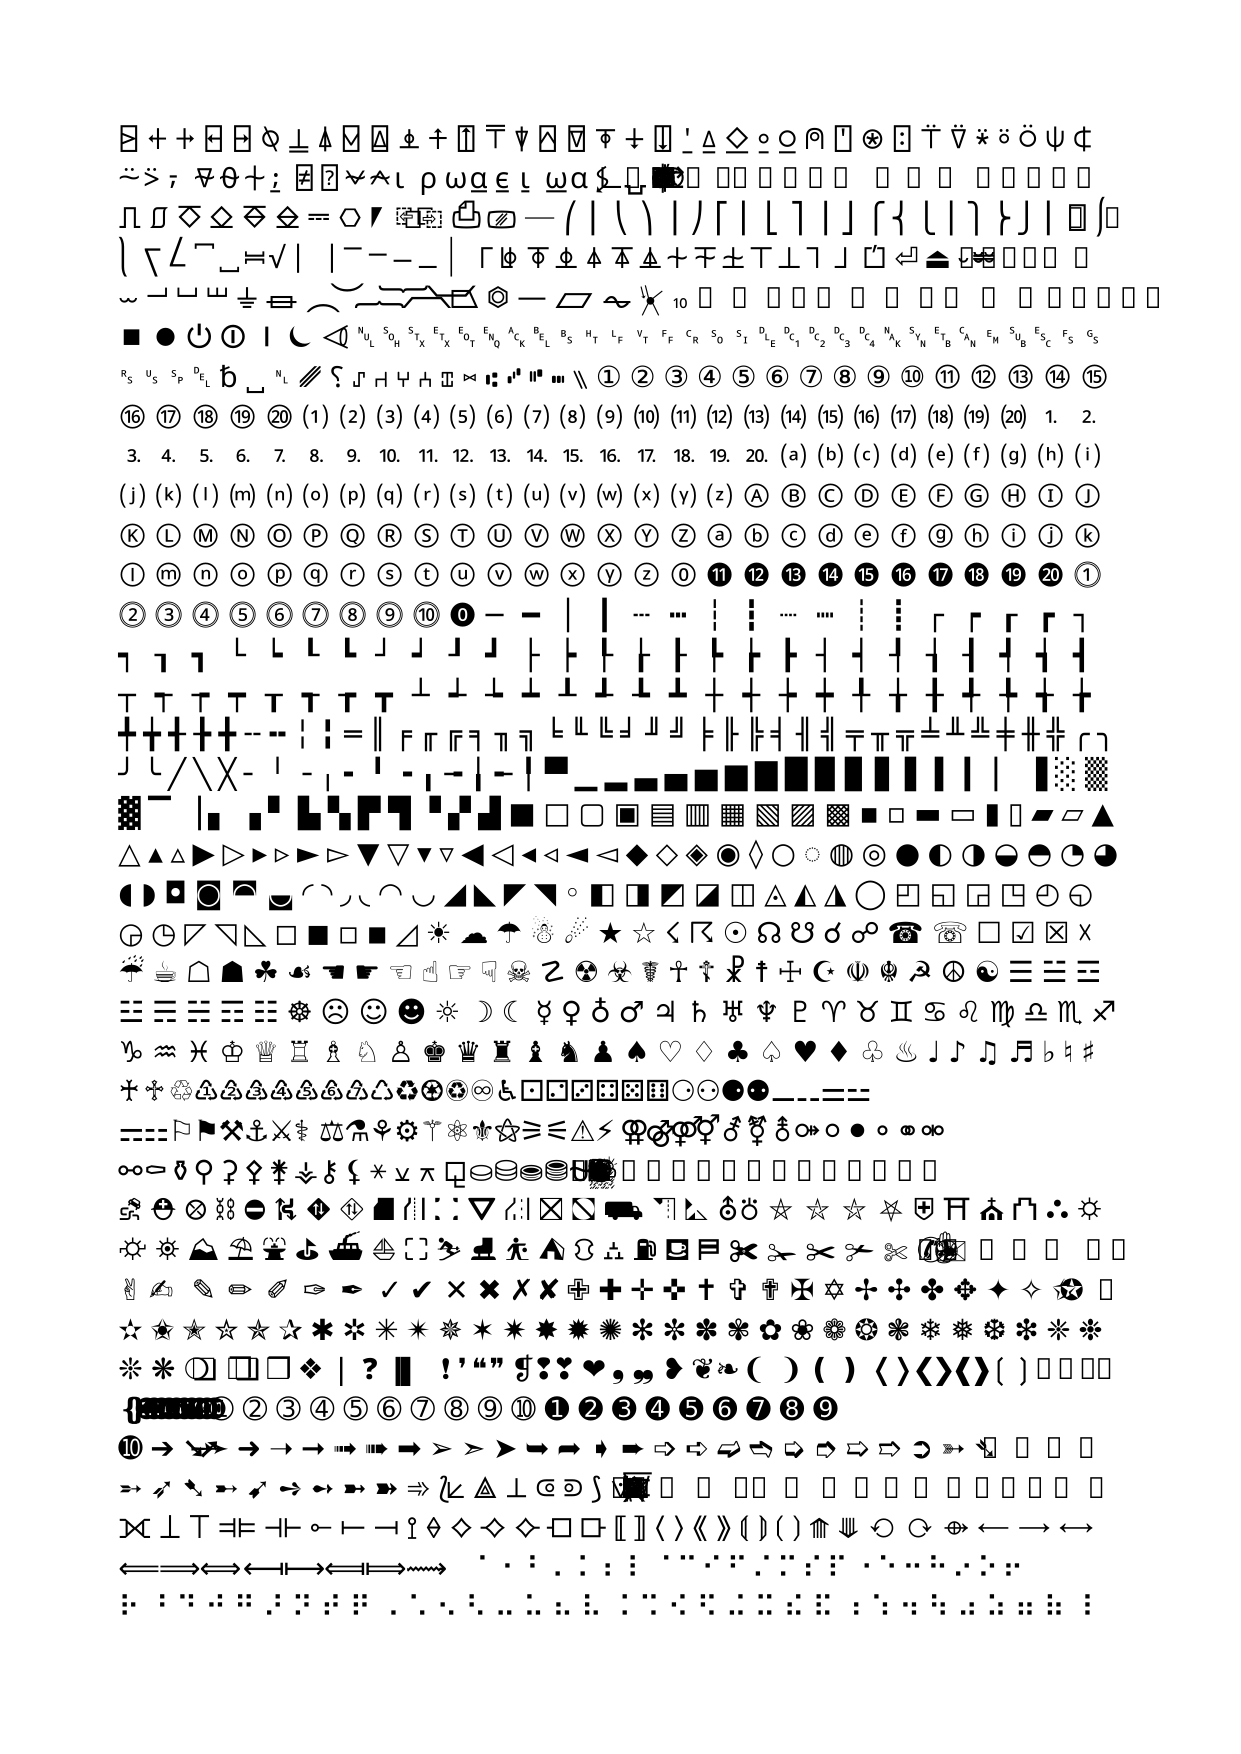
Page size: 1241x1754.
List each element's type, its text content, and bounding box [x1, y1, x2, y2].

text ! " # $ % & ' ( ) * + , - . / 0 1 2 3 4 5 6 7 8 9 : ; < = > ? @ A B C D E F G H I J K L M N O P Q R S T U V W X Y Z [ \ ] ^ _ ` a b c d e f g h i j k l m n o p q r s t u v w x y z { | } ~ ¡ ¢ £ ¤ ¥ ¦ § ¨ © ª « ¬ ® ¯ ° ± ² ³ ´ µ ¶ • ¸ ¹ º » ¼ ½ ¾ ¿ À Á Â Ã Ä Å Æ Ç È É Ê Ë Ì Í Î Ï Ð Ñ Ò Ó Ô Õ Ö × Ø Ù Ú Û Ü Ý Þ ß à á â ã ä å æ ç è é ê ë ì í î ï ð ñ ò ó ô õ ö ÷ ø ù ú û ü ý þ ÿ Ā ā Ă ă Ą ą Ć ć Ĉ ĉ Ċ ċ Č č Ď ď Đ đ Ē ē Ĕ ĕ Ė ė Ę ę Ě ě Ĝ ĝ Ğ ğ Ġ ġ Ģ ģ Ĥ ĥ Ħ ħ Ĩ ĩ Ī ī Ĭ ĭ Į į İ ı Ĳ ĳ Ĵ ĵ Ķ ķ ĸ Ĺ ĺ Ļ ļ Ľ ľ Ŀ ŀ Ł ł Ń ń Ņ ņ Ň ň ŉ Ŋ ŋ Ō ō Ŏ ŏ Ő ő Œ œ Ŕ ŕ Ŗ ŗ Ř ř Ś ś Ŝ ŝ Ş ş Š š Ţ ţ Ť ť Ŧ ŧ Ũ ũ Ū ū Ŭ ŭ Ů ů Ű ű Ų ų Ŵ ŵ Ŷ ŷ Ÿ Ź ź Ż ż Ž ž ſ ƀ Ɓ Ƃ ƃ Ƅ ƅ Ɔ Ƈ ƈ Ɖ Ɗ Ƌ ƌ ƍ Ǝ Ə Ɛ Ƒ ƒ Ɠ Ɣ ƕ Ɩ Ɨ Ƙ ƙ ƚ ƛ Ɯ Ɲ ƞ Ɵ Ơ ơ Ƣ ƣ Ƥ ƥ Ʀ Ƨ ƨ Ʃ ƪ ƫ Ƭ ƭ Ʈ Ư ư Ʊ Ʋ Ƴ ƴ Ƶ ƶ Ʒ Ƹ ƹ ƺ ƻ Ƽ ƽ ƾ ƿ ǀ ǁ ǂ ǃ Ǆ ǅ ǆ Ǉ ǈ ǉ Ǌ ǋ ǌ Ǎ ǎ Ǐ ǐ Ǒ ǒ Ǔ ǔ Ǖ ǖ Ǘ ǘ Ǚ ǚ Ǜ ǜ ǝ Ǟ ǟ Ǡ ǡ Ǣ ǣ Ǥ ǥ Ǧ ǧ Ǩ ǩ Ǫ ǫ Ǭ ǭ Ǯ ǯ ǰ Ǳ ǲ ǳ Ǵ ǵ Ƕ Ƿ Ǹ ǹ Ǻ ǻ Ǽ ǽ Ǿ ǿ Ȁ ȁ Ȃ ȃ Ȅ ȅ Ȇ ȇ Ȉ ȉ Ȋ ȋ Ȍ ȍ Ȏ ȏ Ȑ ȑ Ȓ ȓ Ȕ ȕ Ȗ ȗ Ș ș Ț ț Ȝ ȝ Ȟ ȟ Ƞ ȡ Ȣ ȣ Ȥ ȥ Ȧ ȧ Ȩ ȩ Ȫ ȫ Ȭ ȭ Ȯ ȯ Ȱ ȱ Ȳ ȳ ȴ ȵ ȶ ȷ ȸ ȹ Ⱥ Ȼ ȼ Ƚ Ⱦ ȿ ɀ Ɂ ɂ Ƀ Ʉ Ʌ Ɇ ɇ Ɉ ɉ Ɋ ɋ Ɍ ɍ Ɏ ɏ ɐ ɑ ɒ ɓ ɔ ɕ ɖ ɗ ɘ ə ɚ ɛ ɜ ɝ ɞ ɟ ɠ ɡ ɢ ɣ ɤ ɥ ɦ ɧ ɨ ɩ ɪ ɫ ɬ ɭ ɮ ɯ ɰ ɱ ɲ ɳ ɴ ɵ ɶ ɷ ɸ ɹ ɺ ɻ ɼ ɽ ɾ ɿ ʀ ʁ ʂ ʃ ʄ ʅ ʆ ʇ ʈ ʉ ʊ ʋ ʌ ʍ ʎ ʏ ʐ ʑ ʒ ʓ ʔ ʕ ʖ ʗ ʘ ʙ ʚ ʛ ʜ ʝ ʞ ʟ ʠ ʡ ʢ ʣ ʤ ʥ ʦ ʧ ʨ ʩ ʪ ʫ ʬ ʭ ʮ ʯ ʰ ʱ ʲ ʳ ʴ ʵ ʶ ʷ ʸ ʹ ʺ ʻ ʼ ʽ ʾ ʿ ˀ ˁ ˂ ˃ ˄ ˅ ˆ ˇ ˈ ˉ ˊ ˋ ˌ ˍ ˎ ˏ ː ˑ ˒ ˓ ˔ ˕ ˖ ˗ ˘ ˙ ˚ ˛ ˜ ˝ ˞ ˟ ˠ ˡ ˢ ˣ ˤ ˥ ˦ ˧ ˨ ˩ ˪ ˫ ˬ ˭ ˮ ˯ ˰ ˱ ˲ ˳ ˴ ˵ ˶ ˷ ˸ ˹ ˺ ˻ ˼ ˽ ˾ ˿ ◌‍̀ ◌‍́ ◌‍̂ ◌‍̃ ◌‍̄ ◌‍̅ ◌‍̆ ◌‍̇ ◌‍̈ ◌‍̉ ◌‍̊ ◌‍̋ ◌‍̌ ◌‍̍ ◌‍̎ ◌‍̏ ◌‍̐ ◌‍̑ ◌‍̒ ◌‍̓ ◌‍̔ ◌‍̕ ◌‍̖ ◌‍̗ ◌‍̘ ◌‍̙ ◌‍̚ ◌‍̛ ◌‍̜ ◌‍̝ ◌‍̞ ◌‍̟ ◌‍̠ ◌‍̡ ◌‍̢ ◌‍̣ ◌‍̤ ◌‍̥ ◌‍̦ ◌‍̧ ◌‍̨ ◌‍̩ ◌‍̪ ◌‍̫ ◌‍̬ ◌‍̭ ◌‍̮ ◌‍̯ ◌‍̰ ◌‍̱ ◌‍̲ ◌‍̳ ◌‍̴ ◌‍̵ ◌‍̶ ◌‍̷ ◌‍̸ ◌‍̹ ◌‍̺ ◌‍̻ ◌‍̼ ◌‍̽ ◌‍̾ ◌‍̿ ◌‍̀ ◌‍́ ◌‍͂ ◌‍̓ ◌‍̈́ ◌‍ͅ ◌‍͆ ◌‍͇ ◌‍͈ ◌‍͉ ◌‍͊ ◌‍͋ ◌‍͌ ◌‍͍ ◌‍͎ 󰍏 ◌‍͐ ◌‍͑ ◌‍͒ ◌‍͓ ◌‍͔ ◌‍͕ ◌‍͖ ◌‍͗ ◌‍͘ ◌‍͙ ◌‍͚ ◌‍͛ ◌‍͜‍◌ ◌‍͝‍◌ ◌‍͞‍◌ ◌‍͟‍◌ ◌‍͠‍◌ ◌‍͡‍◌ ◌‍͢‍◌ ◌‍ͣ ◌‍ͤ ◌‍ͥ ◌‍ͦ ◌‍ͧ ◌‍ͨ ◌‍ͩ ◌‍ͪ ◌‍ͫ ◌‍ͬ ◌‍ͭ ◌‍ͮ ◌‍ͯ Ͱ ͱ Ͳ ͳ ʹ ͵ Ͷ ͷ ͺ ͻ ͼ ͽ ; Ϳ ΄ ΅ Ά · Έ Ή Ί Ό Ύ Ώ ΐ Α Β Γ Δ Ε Ζ Η Θ Ι Κ Λ Μ Ν Ξ Ο Π Ρ Σ Τ Υ Φ Χ Ψ Ω Ϊ Ϋ ά έ ή ί ΰ α β γ δ ε ζ η θ ι κ λ μ ν ξ ο π ρ ς σ τ υ φ χ ψ ω ϊ ϋ ό ύ ώ Ϗ ϐ ϑ ϒ ϓ ϔ ϕ ϖ ϗ Ϙ ϙ Ϛ ϛ Ϝ ϝ Ϟ ϟ Ϡ ϡ Ϣ ϣ Ϥ ϥ Ϧ ϧ Ϩ ϩ Ϫ ϫ Ϭ ϭ Ϯ ϯ ϰ ϱ ϲ ϳ ϴ ϵ ϶ Ϸ ϸ Ϲ Ϻ ϻ ϼ Ͻ Ͼ Ͽ Ѐ Ё Ђ Ѓ Є Ѕ І Ї Ј Љ Њ Ћ Ќ Ѝ Ў Џ А Б В Г Д Е Ж З И Й К Л М Н О П Р С Т У Ф Х Ц Ч Ш Щ Ъ Ы Ь Э Ю Я а б в г д е ж з и й к л м н о п р с т у ф х ц ч ш щ ъ ы ь э ю я ѐ ё ђ ѓ є ѕ і ї ј љ њ ћ ќ ѝ ў џ Ѡ ѡ Ѣ ѣ Ѥ ѥ Ѧ ѧ Ѩ ѩ Ѫ ѫ Ѭ ѭ Ѯ ѯ Ѱ ѱ Ѳ ѳ Ѵ ѵ Ѷ ѷ Ѹ ѹ Ѻ ѻ Ѽ ѽ Ѿ ѿ Ҁ ҁ ҂ ◌‍҃ ◌‍҄ ◌‍҅ ◌‍҆ ◌‍҇ ‍◌‍҈‍ ‍◌‍҉‍ Ҋ ҋ Ҍ ҍ Ҏ ҏ Ґ ґ Ғ ғ Ҕ ҕ Җ җ Ҙ ҙ Қ қ Ҝ ҝ Ҟ ҟ Ҡ ҡ Ң ң Ҥ ҥ Ҧ ҧ Ҩ ҩ Ҫ ҫ Ҭ ҭ Ү ү Ұ ұ Ҳ ҳ Ҵ ҵ Ҷ ҷ Ҹ ҹ Һ һ Ҽ ҽ Ҿ ҿ Ӏ Ӂ ӂ Ӄ ӄ Ӆ ӆ Ӈ ӈ Ӊ ӊ Ӌ ӌ Ӎ ӎ ӏ Ӑ ӑ Ӓ ӓ Ӕ ӕ Ӗ ӗ Ә ә Ӛ ӛ Ӝ ӝ Ӟ ӟ Ӡ ӡ Ӣ ӣ Ӥ ӥ Ӧ ӧ Ө ө Ӫ ӫ Ӭ ӭ Ӯ ӯ Ӱ ӱ Ӳ ӳ Ӵ ӵ Ӷ ӷ Ӹ ӹ Ӻ ӻ Ӽ ӽ Ӿ ӿ Ԁ ԁ Ԃ ԃ Ԅ ԅ Ԇ ԇ Ԉ ԉ Ԋ ԋ Ԍ ԍ Ԏ ԏ Ԑ ԑ Ԓ ԓ Ԕ ԕ Ԗ ԗ Ԙ ԙ Ԛ ԛ Ԝ ԝ Ԟ ԟ Ԡ ԡ Ԣ ԣ Ԥ ԥ Ԧ ԧ Ԩ ԩ Ԫ ԫ Ԭ ԭ Ԯ ԯ ۰ ۱ ۲ ۳ ۴ ۵ ۶ ۷ ۸ ۹ ◌‍᪰ ◌‍᪱ ◌‍᪲ ◌‍᪳ ◌‍᪴ ◌‍᪵ ◌‍᪶ ◌‍᪷ ◌‍᪸ ◌‍᪹ ◌‍᪺ ◌‍᪻ ‍◌‍᪼‍ ◌‍᪽ ‍◌‍᪾‍ ᲀ ᲁ ᲂ ᲃ ᲄ ᲅ ᲆ ᲇ ᲈ ᴀ ᴁ ᴂ ᴃ ᴄ ᴅ ᴆ ᴇ ᴈ ᴉ ᴊ ᴋ ᴌ ᴍ ᴎ ᴏ ᴐ ᴑ ᴒ ᴓ ᴔ ᴕ ᴖ ᴗ ᴘ ᴙ ᴚ ᴛ ᴜ ᴝ ᴞ ᴟ ᴠ ᴡ ᴢ ᴣ ᴤ ᴥ ᴦ ᴧ ᴨ ᴩ ᴪ ᴫ ᴬ ᴭ ᴮ ᴯ ᴰ ᴱ ᴲ ᴳ ᴴ ᴵ ᴶ ᴷ ᴸ ᴹ ᴺ ᴻ ᴼ ᴽ ᴾ ᴿ ᵀ ᵁ ᵂ ᵃ ᵄ ᵅ ᵆ ᵇ ᵈ ᵉ ᵊ ᵋ ᵌ ᵍ ᵎ ᵏ ᵐ ᵑ ᵒ ᵓ ᵔ ᵕ ᵖ ᵗ ᵘ ᵙ ᵚ ᵛ ᵜ ᵝ ᵞ ᵟ ᵠ ᵡ ᵢ ᵣ ᵤ ᵥ ᵦ ᵧ ᵨ ᵩ ᵪ ᵫ ᵬ ᵭ ᵮ ᵯ ᵰ ᵱ ᵲ ᵳ ᵴ ᵵ ᵶ ᵷ ᵸ ᵹ ᵺ ᵻ ᵼ ᵽ ᵾ ᵿ ᶀ ᶁ ᶂ ᶃ ᶄ ᶅ ᶆ ᶇ ᶈ ᶉ ᶊ ᶋ ᶌ ᶍ ᶎ ᶏ ᶐ ᶑ ᶒ ᶓ ᶔ ᶕ ᶖ ᶗ ᶘ ᶙ ᶚ ᶛ ᶜ ᶝ ᶞ ᶟ ᶠ ᶡ ᶢ ᶣ ᶤ ᶥ ᶦ ᶧ ᶨ ᶩ ᶪ ᶫ ᶬ ᶭ ᶮ ᶯ ᶰ ᶱ ᶲ ᶳ ᶴ ᶵ ᶶ ᶷ ᶸ ᶹ ᶺ ᶻ ᶼ ᶽ ᶾ ᶿ ◌‍᷀ ◌‍᷁ ◌‍᷂ ◌‍᷃ ◌‍᷄ ◌‍᷅ ◌‍᷆ ◌‍᷇ ◌‍᷈ ◌‍᷉ ◌‍᷊ ◌‍᷋ ◌‍᷌ ◌‍᷍‍◌ ◌‍᷎ ◌‍᷏ ◌‍᷐ ◌‍᷑ ◌‍᷒ ◌‍ᷓ ◌‍ᷔ ◌‍ᷕ ◌‍ᷖ ◌‍ᷗ ◌‍ᷘ ◌‍ᷙ ◌‍ᷚ ◌‍ᷛ ◌‍ᷜ ◌‍ᷝ ◌‍ᷞ ◌‍ᷟ ◌‍ᷠ ◌‍ᷡ ◌‍ᷢ ◌‍ᷣ ◌‍ᷤ ◌‍ᷥ ◌‍ᷦ ◌‍ᷧ ◌‍ᷨ ◌‍ᷩ ◌‍ᷪ ◌‍ᷫ ◌‍ᷬ ◌‍ᷭ ◌‍ᷮ ◌‍ᷯ ◌‍ᷰ ◌‍ᷱ ◌‍ᷲ ◌‍ᷳ ◌‍ᷴ ◌‍᷵ ◌‍᷶ ◌‍᷷ ◌‍᷸ ◌‍᷹‍◌ ◌‍᷻ ◌‍᷼‍◌ ◌‍᷽ ◌‍᷾ ◌‍᷿ Ḁ ḁ Ḃ ḃ Ḅ ḅ Ḇ ḇ Ḉ ḉ Ḋ ḋ Ḍ ḍ Ḏ ḏ Ḑ ḑ Ḓ ḓ Ḕ ḕ Ḗ ḗ Ḙ ḙ Ḛ ḛ Ḝ ḝ Ḟ ḟ Ḡ ḡ Ḣ ḣ Ḥ ḥ Ḧ ḧ Ḩ ḩ Ḫ ḫ Ḭ ḭ Ḯ ḯ Ḱ ḱ Ḳ ḳ Ḵ ḵ Ḷ ḷ Ḹ ḹ Ḻ ḻ Ḽ ḽ Ḿ ḿ Ṁ ṁ Ṃ ṃ Ṅ ṅ Ṇ ṇ Ṉ ṉ Ṋ ṋ Ṍ ṍ Ṏ ṏ Ṑ ṑ Ṓ ṓ Ṕ ṕ Ṗ ṗ Ṙ ṙ Ṛ ṛ Ṝ ṝ Ṟ ṟ Ṡ ṡ Ṣ ṣ Ṥ ṥ Ṧ ṧ Ṩ ṩ Ṫ ṫ Ṭ ṭ Ṯ ṯ Ṱ ṱ Ṳ ṳ Ṵ ṵ Ṷ ṷ Ṹ ṹ Ṻ ṻ Ṽ ṽ Ṿ ṿ Ẁ ẁ Ẃ ẃ Ẅ ẅ Ẇ ẇ Ẉ ẉ Ẋ ẋ Ẍ ẍ Ẏ ẏ Ẑ ẑ Ẓ ẓ Ẕ ẕ ẖ ẗ ẘ ẙ ẚ ẛ ẜ ẝ ẞ ẟ Ạ ạ Ả ả Ấ ấ Ầ ầ Ẩ ẩ Ẫ ẫ Ậ ậ Ắ ắ Ằ ằ Ẳ ẳ Ẵ ẵ Ặ ặ Ẹ ẹ Ẻ ẻ Ẽ ẽ Ế ế Ề ề Ể ể Ễ ễ Ệ ệ Ỉ ỉ Ị ị Ọ ọ Ỏ ỏ Ố ố Ồ ồ Ổ ổ Ỗ ỗ Ộ ộ Ớ ớ Ờ ờ Ở ở Ỡ ỡ Ợ ợ Ụ ụ Ủ ủ Ứ ứ Ừ ừ Ử ử Ữ ữ Ự ự Ỳ ỳ Ỵ ỵ Ỷ ỷ Ỹ ỹ Ỻ ỻ Ỽ ỽ Ỿ ỿ ἀ ἁ ἂ ἃ ἄ ἅ ἆ ἇ Ἀ Ἁ Ἂ Ἃ Ἄ Ἅ Ἆ Ἇ ἐ ἑ ἒ ἓ ἔ ἕ Ἐ Ἑ Ἒ Ἓ Ἔ Ἕ ἠ ἡ ἢ ἣ ἤ ἥ ἦ ἧ Ἠ Ἡ Ἢ Ἣ Ἤ Ἥ Ἦ Ἧ ἰ ἱ ἲ ἳ ἴ ἵ ἶ ἷ Ἰ Ἱ Ἲ Ἳ Ἴ Ἵ Ἶ Ἷ ὀ ὁ ὂ ὃ ὄ ὅ Ὀ Ὁ Ὂ Ὃ Ὄ Ὅ ὐ ὑ ὒ ὓ ὔ ὕ ὖ ὗ Ὑ Ὓ Ὕ Ὗ ὠ ὡ ὢ ὣ ὤ ὥ ὦ ὧ Ὠ Ὡ Ὢ Ὣ Ὤ Ὥ Ὦ Ὧ ὰ ά ὲ έ ὴ ή ὶ ί ὸ ό ὺ ύ ὼ ώ ᾀ ᾁ ᾂ ᾃ ᾄ ᾅ ᾆ ᾇ ᾈ ᾉ ᾊ ᾋ ᾌ ᾍ ᾎ ᾏ ᾐ ᾑ ᾒ ᾓ ᾔ ᾕ ᾖ ᾗ ᾘ ᾙ ᾚ ᾛ ᾜ ᾝ ᾞ ᾟ ᾠ ᾡ ᾢ ᾣ ᾤ ᾥ ᾦ ᾧ ᾨ ᾩ ᾪ ᾫ ᾬ ᾭ ᾮ ᾯ ᾰ ᾱ ᾲ ᾳ ᾴ ᾶ ᾷ Ᾰ Ᾱ Ὰ Ά ᾼ ᾽ ι ᾿ ῀ ῁ ῂ ῃ ῄ ῆ ῇ Ὲ Έ Ὴ Ή ῌ ῍ ῎ ῏ ῐ ῑ ῒ ΐ ῖ ῗ Ῐ Ῑ Ὶ Ί ῝ ῞ ῟ ῠ ῡ ῢ ΰ ῤ ῥ ῦ ῧ Ῠ Ῡ Ὺ Ύ Ῥ ῭ ΅ ` ῲ ῳ ῴ ῶ ῷ Ὸ Ό Ὼ Ώ ῼ ´ ῾ ‐ ‒ – — ― ‖ ‗ ‘ ’ ‚ ‛ “ ” „ ‟ † ‡ • ‣ ․ ‥ … ‧ ‰ ‱ ′ ″ ‴ ‵ ‶ ‷ ‸ ‹ › ※ ‼ ‽ ‾ ‿ ⁀ ⁁ ⁂ ⁃ ⁹⁄₈ ⁅ ⁆ ⁇ ⁈ ⁉ ⁊ ⁋ ⁌ ⁍ ⁎ ⁏ ⁐ ⁑ ⁒ ⁓ ⁔ ⁕ ⁖ ⁗ ⁘ ⁙ ⁚ ⁛ ⁜ ⁝ ⁞ ⁰ ⁱ ⁴ ⁵ ⁶ ⁷ ⁸ ⁹ ⁺ ⁻ ⁼ ⁽ ⁾ ⁿ ₀ ₁ ₂ ₃ ₄ ₅ ₆ ₇ ₈ ₉ ₊ ₋ ₌ ₍ ₎ ₐ ₑ ₒ ₓ ₔ ₕ ₖ ₗ ₘ ₙ ₚ ₛ ₜ ₠ ₡ ₢ ₣ ₤ ₥ ₦ ₧ ₨ ₩ ₪ ₫ € ₭ ₮ ₯ ₰ ₱ ₲ ₳ ₴ ₵ ₶ ₷ ₸ ₹ ₺ ₻ ₼ ₽ ₾ ₿ ◌‍⃐ ◌‍⃑ ◌‍⃓ ◌‍⃓ ◌‍⃔ ◌‍⃕ ◌‍⃖ ◌‍⃗ ∫‍⃘ ∫‍⃙ ∫‍⃚ ◌‍⃛ ◌‍⃜ ‍◌‍⃝ ‍◌‍⃞‍ ‍◌‍⃟‍ ‍◌‍⃠‍ ◌‍⃡ ‍◌‍⃢‍ ‍◌‍⃣‍ ‍◌‍⃤‍ ◌‍⃥ ◌‍⃦ ‍◌‍⃧‍ ◌‍⃨ ◌‍⃩ ‍◌‍⃪‍ ◌‍⃫ ◌‍⃬ ◌‍⃭ ◌‍⃮ ◌‍⃯ ◌‍⃰ ℀ ℁ ℂ ℃ ℄ ℅ ℆ ℇ ℈ ℉ ℊ ℋ ℌ ℍ ℎ ℏ ℐ ℑ ℒ ℓ ℔ ℕ № ℗ ℘ ℙ ℚ ℛ ℜ ℝ ℞ ℟ ℠ ℡ ™ ℣ ℤ ℥ Ω ℧ ℨ ℩ K Å ℬ ℭ ℮ ℯ ℰ ℱ Ⅎ ℳ ℴ ℵ ℶ ℷ ℸ ℹ ℺ ℻ ℼ ℽ ℾ ℿ ⅀ ⅁ ⅂ ⅃ ⅄ ⅅ ⅆ ⅇ ⅈ ⅉ ⅊ ⅋ ⅌ ⅍ ⅎ ⅏ ⅐ ⅑ ⅒ ⅓ ⅔ ⅕ ⅖ ⅗ ⅘ ⅙ ⅚ ⅛ ⅜ ⅝ ⅞ ⅟ Ⅰ Ⅱ Ⅲ Ⅳ Ⅴ Ⅵ Ⅶ Ⅷ Ⅸ Ⅹ Ⅺ Ⅻ Ⅼ Ⅽ Ⅾ Ⅿ ⅰ ⅱ ⅲ ⅳ ⅴ ⅵ ⅶ ⅷ ⅸ ⅹ ⅺ ⅻ ⅼ ⅽ ⅾ ⅿ ↀ ↁ ↂ Ↄ ↄ ↅ ↆ ↇ ↈ ↉ ↊ ↋ ← ↑ → ↓ ↔ ↕ ↖ ↗ ↘ ↙ ↚ ↛ ↜ ↝ ↞ ↟ ↠ ↡ ↢ ↣ ↤ ↥ ↦ ↧ ↨ ↩ ↪ ↫ ↬ ↭ ↮ ↯ ↰ ↱ ↲ ↳ ↴ ↵ ↶ ↷ ↸ ↹ ↺ ↻ ↼ ↽ ↾ ↿ ⇀ ⇁ ⇂ ⇃ ⇄ ⇅ ⇆ ⇇ ⇈ ⇉ ⇊ ⇋ ⇌ ⇍ ⇎ ⇏ ⇐ ⇑ ⇒ ⇓ ⇔ ⇕ ⇖ ⇗ ⇘ ⇙ ⇚ ⇛ ⇜ ⇝ ⇞ ⇟ ⇠ ⇡ ⇢ ⇣ ⇤ ⇥ ⇦ ⇧ ⇨ ⇩ ⇪ ⇫ ⇬ ⇭ ⇮ ⇯ ⇰ ⇱ ⇲ ⇳ ⇴ ⇵ ⇶ ⇷ ⇸ ⇹ ⇺ ⇻ ⇼ ⇽ ⇾ ⇿ ∀ ∁ ∂ ∃ ∄ ∅ ∆ ∇ ∈ ∉ ∊ ∋ ∌ ∍ ∎ ∏ ∐ ∑ − ∓ ∔ ∕ ∖ ∗ ∘ ∙ √ ∛ ∜ ∝ ∞ ∟ ∠ ∡ ∢ ∣ ∤ ∥ ∦ ∧ ∨ ∩ ∪ ∫ ∬ ∭ ∮ ∯ ∰ ∱ ∲ ∳ ∴ ∵ ∶ ∷ ∸ ∹ ∺ ∻ ∼ ∽ ∾ ∿ ≀ ≁ ≂ ≃ ≄ ≅ ≆ ≇ ≈ ≉ ≊ ≋ ≌ ≍ ≎ ≏ ≐ ≑ ≒ ≓ ≔ ≕ ≖ ≗ ≘ ≙ ≚ ≛ ≜ ≝ ≞ ≟ ≠ ≡ ≢ ≣ ≤ ≥ ≦ ≧ ≨ ≩ ≪ ≫ ≬ ≭ ≮ ≯ ≰ ≱ ≲ ≳ ≴ ≵ ≶ ≷ ≸ ≹ ≺ ≻ ≼ ≽ ≾ ≿ ⊀ ⊁ ⊂ ⊃ ⊄ ⊅ ⊆ ⊇ ⊈ ⊉ ⊊ ⊋ ⊌ ⊍ ⊎ ⊏ ⊐ ⊑ ⊒ ⊓ ⊔ ⊕ ⊖ ⊗ ⊘ ⊙ ⊚ ⊛ ⊜ ⊝ ⊞ ⊟ ⊠ ⊡ ⊢ ⊣ ⊤ ⊥ ⊦ ⊧ ⊨ ⊩ ⊪ ⊫ ⊬ ⊭ ⊮ ⊯ ⊰ ⊱ ⊲ ⊳ ⊴ ⊵ ⊶ ⊷ ⊸ ⊹ ⊺ ⊻ ⊼ ⊽ ⊾ ⊿ ⋀ ⋁ ⋂ ⋃ ⋄ ⋅ ⋆ ⋇ ⋈ ⋉ ⋊ ⋋ ⋌ ⋍ ⋎ ⋏ ⋐ ⋑ ⋒ ⋓ ⋔ ⋕ ⋖ ⋗ ⋘ ⋙ ⋚ ⋛ ⋜ ⋝ ⋞ ⋟ ⋠ ⋡ ⋢ ⋣ ⋤ ⋥ ⋦ ⋧ ⋨ ⋩ ⋪ ⋫ ⋬ ⋭ ⋮ ⋯ ⋰ ⋱ ⋲ ⋳ ⋴ ⋵ ⋶ ⋷ ⋸ ⋹ ⋺ ⋻ ⋼ ⋽ ⋾ ⋿ ⌀ ⌁ ⌂ ⌃ ⌄ ⌅ ⌆ ⌇ ⌈ ⌉ ⌊ ⌋ ⌌ ⌍ ⌎ ⌏ ⌐ ⌑ ⌒ ⌓ ⌔ ⌕ ⌖ ⌗ ⌘ ⌙ ⌚ ⌛ ⌜ ⌝ ⌞ ⌟ ⌠ ⌡ ⌢ ⌣ ⌤ ⌥ ⌦ ⌧ ⌨ 〈 〉 ⌫ ⌬ ⌭ ⌮ ⌯ ⌰ ⌱ ⌲ ⌳ ⌴ ⌵ ⌶ ⌷ ⌸ ⌹ ⌺ ⌻ ⌼ ⌽ ⌾ ⌿ ⍀ ⍁ ⍂ ⍃ ⍄ ⍅ ⍆ ⍇ ⍈ ⍉ ⍊ ⍋ ⍌ ⍍ ⍎ ⍏ ⍐ ⍑ ⍒ ⍓ ⍔ ⍕ ⍖ ⍗ ⍘ ⍙ ⍚ ⍛ ⍜ ⍝ ⍞ ⍟ ⍠ ⍡ ⍢ ⍣ ⍤ ⍥ ⍦ ⍧ ⍨ ⍩ ⍪ ⍫ ⍬ ⍭ ⍮ ⍯ ⍰ ⍱ ⍲ ⍳ ⍴ ⍵ ⍶ ⍷ ⍸ ⍹ ⍺ ⍻ ⍼ ⍽ ⍾ ⍿ ⎀ ⎁ ⎂ ⎃ ⎄ ⎅ ⎆ ⎇ ⎈ ⎉ ⎊ ⎋ ⎌ ⎍ ⎎ ⎏ ⎐ ⎑ ⎒ ⎓ ⎔ ⎕ ⎖ ⎗ ⎘ ⎙ ⎚ ⎛ ⎜ ⎝ ⎞ ⎟ ⎠ ⎡ ⎢ ⎣ ⎤ ⎥ ⎦ ⎧ ⎨ ⎩ ⎪ ⎫ ⎬ ⎭ ⎮ ⎯ ⎰ ⎱ ⎲ ⎳ ⎴ ⎵ ⎶ ⎷ ⎸ ⎹ ⎺ ⎻ ⎼ ⎽ ⎾ ⎿ ⏀ ⏁ ⏂ ⏃ ⏄ ⏅ ⏆ ⏇ ⏈ ⏉ ⏊ ⏋ ⏌ ⏍ ⏎ ⏏ ⏐ ⏑ ⏒ ⏓ ⏔ ⏕ ⏖ ⏗ ⏘ ⏙ ⏚ ⏛ ⏜ ⏝ ⏞ ⏟ ⏠ ⏡ ⏢ ⏣ ⏤ ⏥ ⏦ ⏧ ⏨ ⏩ ⏪ ⏫ ⏬ ⏭ ⏮ ⏯ ⏰ ⏱ ⏲ ⏳ ⏴ ⏵ ⏶ ⏷ ⏸ ⏹ ⏺ ⏻ ⏼ ⏽ ⏾ ⏿ ␀ ␁ ␂ ␃ ␄ ␅ ␆ ␇ ␈ ␉ ␊ ␋ ␌ ␍ ␎ ␏ ␐ ␑ ␒ ␓ ␔ ␕ ␖ ␗ ␘ ␙ ␚ ␛ ␜ ␝ ␞ ␟ ␠ ␡ ␢ ␣ ␤ ␥ ␦ ⑀ ⑁ ⑂ ⑃ ⑄ ⑅ ⑆ ⑇ ⑈ ⑉ ⑊ ① ② ③ ④ ⑤ ⑥ ⑦ ⑧ ⑨ ⑩ ⑪ ⑫ ⑬ ⑭ ⑮ ⑯ ⑰ ⑱ ⑲ ⑳ ⑴ ⑵ ⑶ ⑷ ⑸ ⑹ ⑺ ⑻ ⑼ ⑽ ⑾ ⑿ ⒀ ⒁ ⒂ ⒃ ⒄ ⒅ ⒆ ⒇ ⒈ ⒉ ⒊ ⒋ ⒌ ⒍ ⒎ ⒏ ⒐ ⒑ ⒒ ⒓ ⒔ ⒕ ⒖ ⒗ ⒘ ⒙ ⒚ ⒛ ⒜ ⒝ ⒞ ⒟ ⒠ ⒡ ⒢ ⒣ ⒤ ⒥ ⒦ ⒧ ⒨ ⒩ ⒪ ⒫ ⒬ ⒭ ⒮ ⒯ ⒰ ⒱ ⒲ ⒳ ⒴ ⒵ Ⓐ Ⓑ Ⓒ Ⓓ Ⓔ Ⓕ Ⓖ Ⓗ Ⓘ Ⓙ Ⓚ Ⓛ Ⓜ Ⓝ Ⓞ Ⓟ Ⓠ Ⓡ Ⓢ Ⓣ Ⓤ Ⓥ Ⓦ Ⓧ Ⓨ Ⓩ ⓐ ⓑ ⓒ ⓓ ⓔ ⓕ ⓖ ⓗ ⓘ ⓙ ⓚ ⓛ ⓜ ⓝ ⓞ ⓟ ⓠ ⓡ ⓢ ⓣ ⓤ ⓥ ⓦ ⓧ ⓨ ⓩ ⓪ ⓫ ⓬ ⓭ ⓮ ⓯ ⓰ ⓱ ⓲ ⓳ ⓴ ⓵ ⓶ ⓷ ⓸ ⓹ ⓺ ⓻ ⓼ ⓽ ⓾ ⓿ ─ ━ │ ┃ ┄ ┅ ┆ ┇ ┈ ┉ ┊ ┋ ┌ ┍ ┎ ┏ ┐ ┑ ┒ ┓ └ ┕ ┖ ┗ ┘ ┙ ┚ ┛ ├ ┝ ┞ ┟ ┠ ┡ ┢ ┣ ┤ ┥ ┦ ┧ ┨ ┩ ┪ ┫ ┬ ┭ ┮ ┯ ┰ ┱ ┲ ┳ ┴ ┵ ┶ ┷ ┸ ┹ ┺ ┻ ┼ ┽ ┾ ┿ ╀ ╁ ╂ ╃ ╄ ╅ ╆ ╇ ╈ ╉ ╊ ╋ ╌ ╍ ╎ ╏ ═ ║ ╒ ╓ ╔ ╕ ╖ ╗ ╘ ╙ ╚ ╛ ╜ ╝ ╞ ╟ ╠ ╡ ╢ ╣ ╤ ╥ ╦ ╧ ╨ ╩ ╪ ╫ ╬ ╭ ╮ ╯ ╰ ╱ ╲ ╳ ╴ ╵ ╶ ╷ ╸ ╹ ╺ ╻ ╼ ╽ ╾ ╿ ▀ ▁ ▂ ▃ ▄ ▅ ▆ ▇ █ ▉ ▊ ▋ ▌ ▍ ▎ ▏ ▐ ░ ▒ ▓ ▔ ▕ ▖ ▗ ▘ ▙ ▚ ▛ ▜ ▝ ▞ ▟ ■ □ ▢ ▣ ▤ ▥ ▦ ▧ ▨ ▩ ▪ ▫ ▬ ▭ ▮ ▯ ▰ ▱ ▲ △ ▴ ▵ ▶ ▷ ▸ ▹ ► ▻ ▼ ▽ ▾ ▿ ◀ ◁ ◂ ◃ ◄ ◅ ◆ ◇ ◈ ◉ ◊ ○ ◌ ◍ ◎ ● ◐ ◑ ◒ ◓ ◔ ◕ ◖ ◗ ◘ ◙ ◚ ◛ ◜ ◝ ◞ ◟ ◠ ◡ ◢ ◣ ◤ ◥ ◦ ◧ ◨ ◩ ◪ ◫ ◬ ◭ ◮ ◯ ◰ ◱ ◲ ◳ ◴ ◵ ◶ ◷ ◸ ◹ ◺ ◻ ◼ ◽ ◾ ◿ ☀ ☁ ☂ ☃ ☄ ★ ☆ ☇ ☈ ☉ ☊ ☋ ☌ ☍ ☎ ☏ ☐ ☑ ☒ ☓ ☔ ☕ ☖ ☗ ☘ ☙ ☚ ☛ ☜ ☝ ☞ ☟ ☠ ☡ ☢ ☣ ☤ ☥ ☦ ☧ ☨ ☩ ☪ ☫ ☬ ☭ ☮ ☯ ☰ ☱ ☲ ☳ ☴ ☵ ☶ ☷ ☸ ☹ ☺ ☻ ☼ ☽ ☾ ☿ ♀ ♁ ♂ ♃ ♄ ♅ ♆ ♇ ♈ ♉ ♊ ♋ ♌ ♍ ♎ ♏ ♐ ♑ ♒ ♓ ♔ ♕ ♖ ♗ ♘ ♙ ♚ ♛ ♜ ♝ ♞ ♟ ♠ ♡ ♢ ♣ ♤ ♥ ♦ ♧ ♨ ♩ ♪ ♫ ♬ ♭ ♮ ♯ ♰ ♱ ♲ ♳ ♴ ♵ ♶ ♷ ♸ ♹ ♺ ♻ ♼ ♽ ♾ ♿ ⚀ ⚁ ⚂ ⚃ ⚄ ⚅ ⚆ ⚇ ⚈ ⚉ ⚊ ⚋ ⚌ ⚍ ⚎ ⚏ ⚐ ⚑ ⚒ ⚓ ⚔ ⚕ ⚖ ⚗ ⚘ ⚙ ⚚ ⚛ ⚜ ⚝ ⚞ ⚟ ⚠ ⚡ ⚢ ⚣ ⚤ ⚥ ⚦ ⚧ ⚨ ⚩ ⚪ ⚫ ⚬ ⚭ ⚮ ⚯ ⚰ ⚱ ⚲ ⚳ ⚴ ⚵ ⚶ ⚷ ⚸ ⚹ ⚺ ⚻ ⚼ ⚽ ⚾ ⚿ ⛀ ⛁ ⛂ ⛃ ⛄ ⛅ ⛆ ⛇ ⛈ ⛉ ⛊ ⛋ ⛌ ⛍ ⛎ ⛏ ⛐ ⛑ ⛒ ⛓ ⛔ ⛕ ⛖ ⛗ ⛘ ⛙ ⛚ ⛛ ⛜ ⛝ ⛞ ⛟ ⛠ ⛡ ⛢ ⛣ ⛤ ⛥ ⛦ ⛧ ⛨ ⛩ ⛪ ⛫ ⛬ ⛭ ⛮ ⛯ ⛰ ⛱ ⛲ ⛳ ⛴ ⛵ ⛶ ⛷ ⛸ ⛹ ⛺ ⛻ ⛼ ⛽ ⛾ ⛿ ✀ ✁ ✂ ✃ ✄ ✅ ✆ ✇ ✈ ✉ ✊ ✋ ✌ ✍ ✎ ✏ ✐ ✑ ✒ ✓ ✔ ✕ ✖ ✗ ✘ ✙ ✚ ✛ ✜ ✝ ✞ ✟ ✠ ✡ ✢ ✣ ✤ ✥ ✦ ✧ ✨ ✩ ✪ ✫ ✬ ✭ ✮ ✯ ✰ ✱ ✲ ✳ ✴ ✵ ✶ ✷ ✸ ✹ ✺ ✻ ✼ ✽ ✾ ✿ ❀ ❁ ❂ ❃ ❄ ❅ ❆ ❇ ❈ ❉ ❊ ❋ ❌ ❍ ❎ ❏ ❐ ❑ ❒ ❓ ❔ ❕ ❖ ❗ ❘ ❙ ❚ ❛ ❜ ❝ ❞ ❟ ❠ ❡ ❢ ❣ ❤ ❥ ❦ ❧ ❨ ❩ ❪ ❫ ❬ ❭ ❮ ❯ ❰ ❱ ❲ ❳ ❴ ❵ ❶ ❷ ❸ ❹ ❺ ❻ ❼ ❽ ❾ ❿ ➀ ➁ ➂ ➃ ➄ ➅ ➆ ➇ ➈ ➉ ➊ ➋ ➌ ➍ ➎ ➏ ➐ ➑ ➒ ➓ ➔ ➕ ➖ ➗ ➘ ➙ ➚ ➛ ➜ ➝ ➞ ➟ ➠ ➡ ➢ ➣ ➤ ➥ ➦ ➧ ➨ ➩ ➪ ➫ ➬ ➭ ➮ ➯ ➰ ➱ ➲ ➳ ➴ ➵ ➶ ➷ ➸ ➹ ➺ ➻ ➼ ➽ ➾ ➿ ⟀ ⟁ ⟂ ⟃ ⟄ ⟅ ⟆ ⟇ ⟈ ⟉ ⟊ ⟋ ⟌ ⟍ ⟎ ⟏ ⟐ ⟑ ⟒ ⟓ ⟔ ⟕ ⟖ ⟗ ⟘ ⟙ ⟚ ⟛ ⟜ ⟝ ⟞ ⟟ ⟠ ⟡ ⟢ ⟣ ⟤ ⟥ ⟦ ⟧ ⟨ ⟩ ⟪ ⟫ ⟬ ⟭ ⟮ ⟯ ⟰ ⟱ ⟲ ⟳ ⟴ ⟵ ⟶ ⟷ ⟸ ⟹ ⟺ ⟻ ⟼ ⟽ ⟾ ⟿ ⠀ ⠁ ⠂ ⠃ ⠄ ⠅ ⠆ ⠇ ⠈ ⠉ ⠊ ⠋ ⠌ ⠍ ⠎ ⠏ ⠐ ⠑ ⠒ ⠓ ⠔ ⠕ ⠖ ⠗ ⠘ ⠙ ⠚ ⠛ ⠜ ⠝ ⠞ ⠟ ⠠ ⠡ ⠢ ⠣ ⠤ ⠥ ⠦ ⠧ ⠨ ⠩ ⠪ ⠫ ⠬ ⠭ ⠮ ⠯ ⠰ ⠱ ⠲ ⠳ ⠴ ⠵ ⠶ ⠷ ⠸ ⠹ ⠺ ⠻ ⠼ ⠽ ⠾ ⠿ ⡀ ⡁ ⡂ ⡃ ⡄ ⡅ ⡆ ⡇ ⡈ ⡉ ⡊ ⡋ ⡌ ⡍ ⡎ ⡏ ⡐ ⡑ ⡒ ⡓ ⡔ ⡕ ⡖ ⡗ ⡘ ⡙ ⡚ ⡛ ⡜ ⡝ ⡞ ⡟ ⡠ ⡡ ⡢ ⡣ ⡤ ⡥ ⡦ ⡧ ⡨ ⡩ ⡪ ⡫ ⡬ ⡭ ⡮ ⡯ ⡰ ⡱ ⡲ ⡳ ⡴ ⡵ ⡶ ⡷ ⡸ ⡹ ⡺ ⡻ ⡼ ⡽ ⡾ ⡿ ⢀ ⢁ ⢂ ⢃ ⢄ ⢅ ⢆ ⢇ ⢈ ⢉ ⢊ ⢋ ⢌ ⢍ ⢎ ⢏ ⢐ ⢑ ⢒ ⢓ ⢔ ⢕ ⢖ ⢗ ⢘ ⢙ ⢚ ⢛ ⢜ ⢝ ⢞ ⢟ ⢠ ⢡ ⢢ ⢣ ⢤ ⢥ ⢦ ⢧ ⢨ ⢩ ⢪ ⢫ ⢬ ⢭ ⢮ ⢯ ⢰ ⢱ ⢲ ⢳ ⢴ ⢵ ⢶ ⢷ ⢸ ⢹ ⢺ ⢻ ⢼ ⢽ ⢾ ⢿ ⣀ ⣁ ⣂ ⣃ ⣄ ⣅ ⣆ ⣇ ⣈ ⣉ ⣊ ⣋ ⣌ ⣍ ⣎ ⣏ ⣐ ⣑ ⣒ ⣓ ⣔ ⣕ ⣖ ⣗ ⣘ ⣙ ⣚ ⣛ ⣜ ⣝ ⣞ ⣟ ⣠ ⣡ ⣢ ⣣ ⣤ ⣥ ⣦ ⣧ ⣨ ⣩ ⣪ ⣫ ⣬ ⣭ ⣮ ⣯ ⣰ ⣱ ⣲ ⣳ ⣴ ⣵ ⣶ ⣷ ⣸ ⣹ ⣺ ⣻ ⣼ ⣽ ⣾ ⣿ ⤀ ⤁ ⤂ ⤃ ⤄ ⤅ ⤆ ⤇ ⤈ ⤉ ⤊ ⤋ ⤌ ⤍ ⤎ ⤏ ⤐ ⤑ ⤒ ⤓ ⤔ ⤕ ⤖ ⤗ ⤘ ⤙ ⤚ ⤛ ⤜ ⤝ ⤞ ⤟ ⤠ ⤡ ⤢ ⤣ ⤤ ⤥ ⤦ ⤧ ⤨ ⤩ ⤪ ⤫ ⤬ ⤭ ⤮ ⤯ ⤰ ⤱ ⤲ ⤳ ⤴ ⤵ ⤶ ⤷ ⤸ ⤹ ⤺ ⤻ ⤼ ⤽ ⤾ ⤿ ⥀ ⥁ ⥂ ⥃ ⥄ ⥅ ⥆ ⥇ ⥈ ⥉ ⥊ ⥋ ⥌ ⥍ ⥎ ⥏ ⥐ ⥑ ⥒ ⥓ ⥔ ⥕ ⥖ ⥗ ⥘ ⥙ ⥚ ⥛ ⥜ ⥝ ⥞ ⥟ ⥠ ⥡ ⥢ ⥣ ⥤ ⥥ ⥦ ⥧ ⥨ ⥩ ⥪ ⥫ ⥬ ⥭ ⥮ ⥯ ⥰ ⥱ ⥲ ⥳ ⥴ ⥵ ⥶ ⥷ ⥸ ⥹ ⥺ ⥻ ⥼ ⥽ ⥾ ⥿ ⦀ ⦁ ⦂ ⦃ ⦄ ⦅ ⦆ ⦇ ⦈ ⦉ ⦊ ⦋ ⦌ ⦍ ⦎ ⦏ ⦐ ⦑ ⦒ ⦓ ⦔ ⦕ ⦖ ⦗ ⦘ ⦙ ⦚ ⦛ ⦜ ⦝ ⦞ ⦟ ⦠ ⦡ ⦢ ⦣ ⦤ ⦥ ⦦ ⦧ ⦨ ⦩ ⦪ ⦫ ⦬ ⦭ ⦮ ⦯ ⦰ ⦱ ⦲ ⦳ ⦴ ⦵ ⦶ ⦷ ⦸ ⦹ ⦺ ⦻ ⦼ ⦽ ⦾ ⦿ ⧀ ⧁ ⧂ ⧃ ⧄ ⧅ ⧆ ⧇ ⧈ ⧉ ⧊ ⧋ ⧌ ⧍ ⧎ ⧏ ⧐ ⧑ ⧒ ⧓ ⧔ ⧕ ⧖ ⧗ ⧘ ⧙ ⧚ ⧛ ⧜ ⧝ ⧞ ⧟ ⧠ ⧡ ⧢ ⧣ ⧤ ⧥ ⧦ ⧧ ⧨ ⧩ ⧪ ⧫ ⧬ ⧭ ⧮ ⧯ ⧰ ⧱ ⧲ ⧳ ⧴ ⧵ ⧶ ⧷ ⧸ ⧹ ⧺ ⧻ ⧼ ⧽ ⧾ ⧿ ⨀ ⨁ ⨂ ⨃ ⨄ ⨅ ⨆ ⨇ ⨈ ⨉ ⨊ ⨋ ⨌ ⨍ ⨎ ⨏ ⨐ ⨑ ⨒ ⨓ ⨔ ⨕ ⨖ ⨗ ⨘ ⨙ ⨚ ⨛ ⨜ ⨝ ⨞ ⨟ ⨠ ⨡ ⨢ ⨣ ⨤ ⨥ ⨦ ⨧ ⨨ ⨩ ⨪ ⨫ ⨬ ⨭ ⨮ ⨯ ⨰ ⨱ ⨲ ⨳ ⨴ ⨵ ⨶ ⨷ ⨸ ⨹ ⨺ ⨻ ⨼ ⨽ ⨾ ⨿ ⩀ ⩁ ⩂ ⩃ ⩄ ⩅ ⩆ ⩇ ⩈ ⩉ ⩊ ⩋ ⩌ ⩍ ⩎ ⩏ ⩐ ⩑ ⩒ ⩓ ⩔ ⩕ ⩖ ⩗ ⩘ ⩙ ⩚ ⩛ ⩜ ⩝ ⩞ ⩟ ⩠ ⩡ ⩢ ⩣ ⩤ ⩥ ⩦ ⩧ ⩨ ⩩ ⩪ ⩫ ⩬ ⩭ ⩮ ⩯ ⩰ ⩱ ⩲ ⩳ ⩴ ⩵ ⩶ ⩷ ⩸ ⩹ ⩺ ⩻ ⩼ ⩽ ⩾ ⩿ ⪀ ⪁ ⪂ ⪃ ⪄ ⪅ ⪆ ⪇ ⪈ ⪉ ⪊ ⪋ ⪌ ⪍ ⪎ ⪏ ⪐ ⪑ ⪒ ⪓ ⪔ ⪕ ⪖ ⪗ ⪘ ⪙ ⪚ ⪛ ⪜ ⪝ ⪞ ⪟ ⪠ ⪡ ⪢ ⪣ ⪤ ⪥ ⪦ ⪧ ⪨ ⪩ ⪪ ⪫ ⪬ ⪭ ⪮ ⪯ ⪰ ⪱ ⪲ ⪳ ⪴ ⪵ ⪶ ⪷ ⪸ ⪹ ⪺ ⪻ ⪼ ⪽ ⪾ ⪿ ⫀ ⫁ ⫂ ⫃ ⫄ ⫅ ⫆ ⫇ ⫈ ⫉ ⫊ ⫋ ⫌ ⫍ ⫎ ⫏ ⫐ ⫑ ⫒ ⫓ ⫔ ⫕ ⫖ ⫗ ⫘ ⫙ ⫚ ⫛ ⫝̸ ⫝ ⫞ ⫟ ⫠ ⫡ ⫢ ⫣ ⫤ ⫥ ⫦ ⫧ ⫨ ⫩ ⫪ ⫫ ⫬ ⫭ ⫮ ⫯ ⫰ ⫱ ⫲ ⫳ ⫴ ⫵ ⫶ ⫷ ⫸ ⫹ ⫺ ⫻ ⫼ ⫽ ⫾ ⫿ ⬀ ⬁ ⬂ ⬃ ⬄ ⬅ ⬆ ⬇ ⬈ ⬉ ⬊ ⬋ ⬌ ⬍ ⬎ ⬏ ⬐ ⬑ ⬒ ⬓ ⬔ ⬕ ⬖ ⬗ ⬘ ⬙ ⬚ ⬛ ⬜ ⬝ ⬞ ⬟ ⬠ ⬡ ⬢ ⬣ ⬤ ⬥ ⬦ ⬧ ⬨ ⬩ ⬪ ⬫ ⬬ ⬭ ⬮ ⬯ ⬰ ⬱ ⬲ ⬳ ⬴ ⬵ ⬶ ⬷ ⬸ ⬹ ⬺ ⬻ ⬼ ⬽ ⬾ ⬿ ⭀ ⭁ ⭂ ⭃ ⭄ ⭅ ⭆ ⭇ ⭈ ⭉ ⭊ ⭋ ⭌ ⭍ ⭎ ⭏ ⭐ ⭑ ⭒ ⭓ ⭔ ⭕ ⭖ ⭗ ⭘ ⭙ ⭚ ⭛ ⭜ ⭝ ⭞ ⭟ ⭠ ⭡ ⭢ ⭣ ⭤ ⭥ ⭦ ⭧ ⭨ ⭩ ⭪ ⭫ ⭬ ⭭ ⭮ ⭯ ⭰ ⭱ ⭲ ⭳ ⭶ ⭷ ⭸ ⭹ ⭺ ⭻ ⭼ ⭽ ⭾ ⭿ ⮀ ⮁ ⮂ ⮃ ⮄ ⮅ ⮆ ⮇ ⮈ ⮉ ⮊ ⮋ ⮌ ⮍ ⮎ ⮏ ⮐ ⮑ ⮒ ⮓ ⮔ ⮕ ⮘ ⮙ ⮚ ⮛ ⮜ ⮝ ⮞ ⮟ ⮠ ⮡ ⮢ ⮣ ⮤ ⮥ ⮦ ⮧ ⮨ ⮩ ⮪ ⮫ ⮬ ⮭ ⮮ ⮯ ⮰ ⮱ ⮲ ⮳ ⮴ ⮵ ⮶ ⮷ ⮸ ⮹ ⮽ ⮾ ⮿ ⯀ ⯁ ⯂ ⯃ ⯄ ⯅ ⯆ ⯇ ⯈ ⯊ ⯋ ⯌ ⯍ ⯎ ⯏ ⯐ ⯑ ⯒ ⯬ ⯭ ⯮ ⯯ Ⱡ ⱡ Ɫ Ᵽ Ɽ ⱥ ⱦ Ⱨ ⱨ Ⱪ ⱪ Ⱬ ⱬ Ɑ Ɱ Ɐ Ɒ ⱱ Ⱳ ⱳ ⱴ Ⱶ ⱶ ⱷ ⱸ ⱹ ⱺ ⱻ ⱼ ⱽ Ȿ Ɀ Ⲁ ⲁ Ⲃ ⲃ Ⲅ ⲅ Ⲇ ⲇ Ⲉ ⲉ Ⲋ ⲋ Ⲍ ⲍ Ⲏ ⲏ Ⲑ ⲑ Ⲓ ⲓ Ⲕ ⲕ Ⲗ ⲗ Ⲙ ⲙ Ⲛ ⲛ Ⲝ ⲝ Ⲟ ⲟ Ⲡ ⲡ Ⲣ ⲣ Ⲥ ⲥ Ⲧ ⲧ Ⲩ ⲩ Ⲫ ⲫ Ⲭ ⲭ Ⲯ ⲯ Ⲱ ⲱ Ⲳ ⲳ Ⲵ ⲵ Ⲷ ⲷ Ⲹ ⲹ Ⲻ ⲻ Ⲽ ⲽ Ⲿ ⲿ Ⳁ ⳁ Ⳃ ⳃ Ⳅ ⳅ Ⳇ ⳇ Ⳉ ⳉ Ⳋ ⳋ Ⳍ ⳍ Ⳏ ⳏ Ⳑ ⳑ Ⳓ ⳓ Ⳕ ⳕ Ⳗ ⳗ Ⳙ ⳙ Ⳛ ⳛ Ⳝ ⳝ Ⳟ ⳟ Ⳡ ⳡ Ⳣ ⳣ ⳤ ⳥ ⳦ ⳧ ⳨ ⳩ ⳪ Ⳬ ⳬ Ⳮ ⳮ ◌‍⳯ ◌‍⳰ ◌‍⳱ Ⳳ ⳳ ⳹ ⳺ ⳻ ⳼ ⳽ ⳾ ⳿ ◌‍ⷠ ◌‍ⷡ ◌‍ⷢ ◌‍ⷣ ◌‍ⷤ ◌‍ⷥ ◌‍ⷦ ◌‍ⷧ ◌‍ⷨ ◌‍ⷩ ◌‍ⷪ ◌‍ⷫ ◌‍ⷬ ◌‍ⷭ ◌‍ⷮ ◌‍ⷯ ◌‍ⷰ ◌‍ⷱ ◌‍ⷲ ◌‍ⷳ ◌‍ⷴ ◌‍ⷵ ◌‍ⷶ ◌‍ⷷ ◌‍ⷸ ◌‍ⷹ ◌‍ⷺ ◌‍ⷻ ◌‍ⷼ ◌‍ⷽ ◌‍ⷾ ◌‍ⷿ ⸀ ⸁ ⸂ ⸃ ⸄ ⸅ ⸆ ⸇ ⸈ ⸉ ⸊ ⸋ ⸌ ⸍ ⸎ ◌‍⸏‍◌ ◌‍⸐‍◌ ◌‍⸑‍◌ ⸒ ⸓ ⸔ ⸕ ⸖ ⸗ ⸘ ⸙ ⸚ ⸛ ⸜ ⸝ ⸞ ⸟ ⸠ ⸡ ⸢ ⸣ ⸤ ⸥ ⸦ ⸧ ⸨ ⸩ ⸪ ⸫ ⸬ ⸭ ⸮ ⸯ ⸰ ⸱ ⸲ ⸳ ⸴ ⸵ ⸶ ⸷ ⸸ ⸹ ⸺ ⸻ ⸼ ⸽ ⸾ ⸿ ⹀ ⹁ ⹂ ⹃ ⹄ ⹅ ⹆ ⹇ ⹈ ⹉ の ㊗ ㊙ ䷀ ䷁ ䷂ ䷃ ䷄ ䷅ ䷆ ䷇ ䷈ ䷉ ䷊ ䷋ ䷌ ䷍ ䷎ ䷏ ䷐ ䷑ ䷒ ䷓ ䷔ ䷕ ䷖ ䷗ ䷘ ䷙ ䷚ ䷛ ䷜ ䷝ ䷞ ䷟ ䷠ ䷡ ䷢ ䷣ ䷤ ䷥ ䷦ ䷧ ䷨ ䷩ ䷪ ䷫ ䷬ ䷭ ䷮ ䷯ ䷰ ䷱ ䷲ ䷳ ䷴ ䷵ ䷶ ䷷ ䷸ ䷹ ䷺ ䷻ ䷼ ䷽ ䷾ ䷿ 中 Ꙁ ꙁ Ꙃ ꙃ Ꙅ ꙅ Ꙇ ꙇ Ꙉ ꙉ Ꙋ ꙋ Ꙍ ꙍ Ꙏ ꙏ Ꙑ ꙑ Ꙓ ꙓ Ꙕ ꙕ Ꙗ ꙗ Ꙙ ꙙ Ꙛ ꙛ Ꙝ ꙝ Ꙟ ꙟ Ꙡ ꙡ Ꙣ ꙣ Ꙥ ꙥ Ꙧ ꙧ Ꙩ ꙩ Ꙫ ꙫ Ꙭ ꙭ ꙮ ◌‍꙯ ‍◌‍꙰‍ ‍◌‍꙱‍ ‍◌‍꙲‍ ꙳ ◌‍ꙴ ◌‍ꙵ ◌‍ꙶ ◌‍ꙷ ◌‍ꙸ ◌‍ꙹ ◌‍ꙺ ◌‍ꙻ ◌‍꙼ ◌‍꙽ ꙾ ꙿ Ꚁ ꚁ Ꚃ ꚃ Ꚅ ꚅ Ꚇ ꚇ Ꚉ ꚉ Ꚋ ꚋ Ꚍ ꚍ Ꚏ ꚏ Ꚑ ꚑ Ꚓ ꚓ Ꚕ ꚕ Ꚗ ꚗ Ꚙ ꚙ Ꚛ ꚛ ꚜ ꚝ ◌‍ꚞ ◌‍ꚟ ꜠ ꜡ Ꜣ ꜣ Ꜥ ꜥ Ꜧ ꜧ Ꜩ ꜩ Ꜫ ꜫ Ꜭ ꜭ Ꜯ ꜯ ꜰ ꜱ Ꜳ ꜳ Ꜵ ꜵ Ꜷ ꜷ Ꜹ ꜹ Ꜻ ꜻ Ꜽ ꜽ Ꜿ ꜿ Ꝁ ꝁ Ꝃ ꝃ Ꝅ ꝅ Ꝇ ꝇ Ꝉ ꝉ Ꝋ ꝋ Ꝍ ꝍ Ꝏ ꝏ Ꝑ ꝑ Ꝓ ꝓ Ꝕ ꝕ Ꝗ ꝗ Ꝙ ꝙ Ꝛ ꝛ Ꝝ ꝝ Ꝟ ꝟ Ꝡ ꝡ Ꝣ ꝣ Ꝥ ꝥ Ꝧ ꝧ Ꝩ ꝩ Ꝫ ꝫ Ꝭ ꝭ Ꝯ ꝯ ꝰ ꝱ ꝲ ꝳ ꝴ ꝵ ꝶ ꝷ ꝸ Ꝺ ꝺ Ꝼ ꝼ Ᵹ Ꝿ ꝿ Ꞁ ꞁ Ꞃ ꞃ Ꞅ ꞅ Ꞇ ꞇ ꞈ ꞉ ꞊ Ꞌ ꞌ Ɥ ꞎ ꞏ Ꞑ ꞑ Ꞓ ꞓ ꞔ ꞕ Ꞗ ꞗ Ꞙ ꞙ Ꞛ ꞛ Ꞝ ꞝ Ꞟ ꞟ Ꞡ ꞡ Ꞣ ꞣ Ꞥ ꞥ Ꞧ ꞧ Ꞩ ꞩ Ɦ Ɜ Ɡ Ɬ Ɪ Ʞ Ʇ Ʝ Ꭓ Ꞵ ꞵ Ꞷ ꞷ ꟷ ꟸ ꟹ ꟺ ꟻ ꟼ ꟽ ꟾ ꟿ ꬰ ꬱ ꬲ ꬳ ꬴ ꬵ ꬶ ꬷ ꬸ ꬹ ꬺ ꬻ ꬼ ꬽ ꬾ ꬿ ꭀ ꭁ ꭂ ꭃ ꭄ ꭅ ꭆ ꭇ ꭈ ꭉ ꭊ ꭋ ꭌ ꭍ ꭎ ꭏ ꭐ ꭑ ꭒ ꭓ ꭔ ꭕ ꭖ ꭗ ꭘ ꭙ ꭚ ꭛ ꭜ ꭝ ꭞ ꭟ ꭠ ꭡ ꭢ ꭣ ꭤ ꭥ ﬀ ﬁ ﬂ ﬃ ﬄ ﬅ ﬆ ◌‍︠ ◌‍︡ ◌‍︢ ◌‍︣ ◌‍︤ ◌‍︥ ◌‍︦ ◌‍︧ ◌‍︨ ◌‍︩ ◌‍︪ ◌‍︫ ◌‍︬ ◌‍︭ ◌‍︮ ◌‍︯ ￼ � [118, 118, 1122, 1626]
